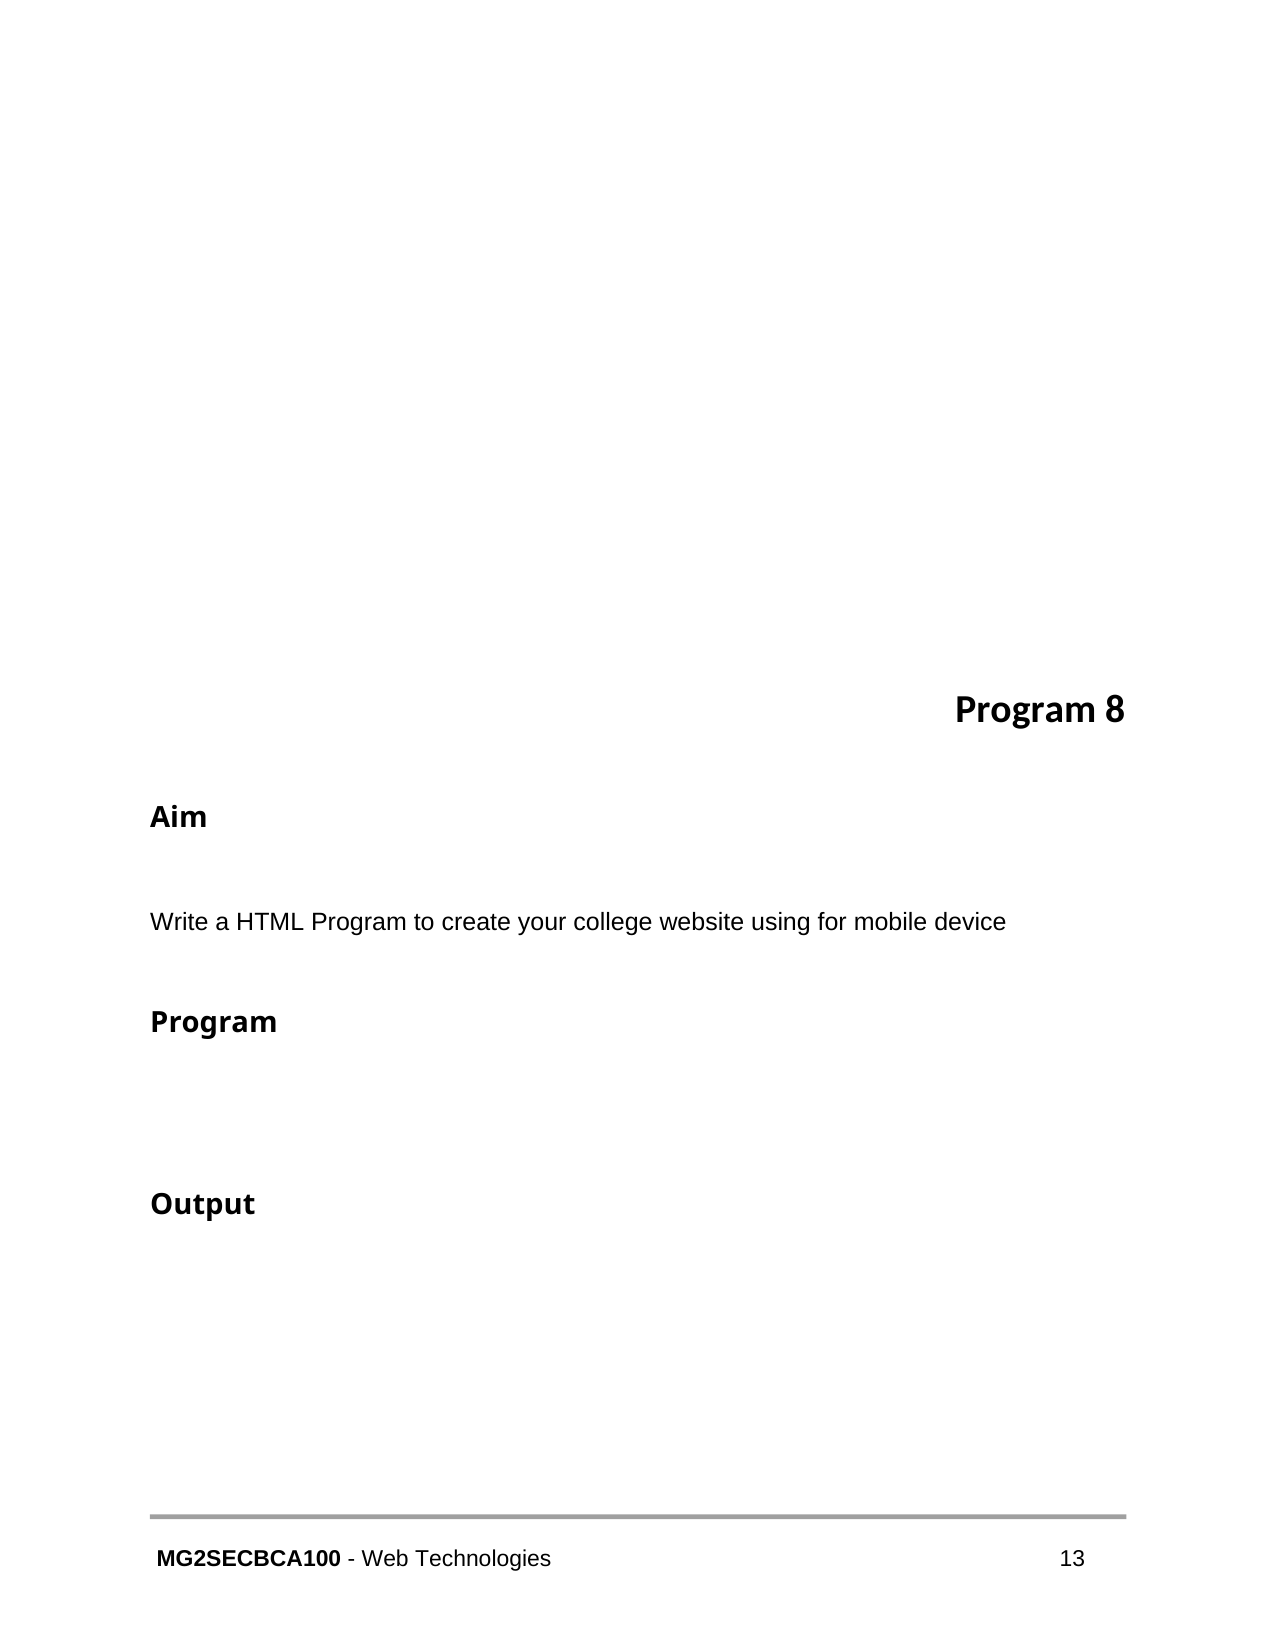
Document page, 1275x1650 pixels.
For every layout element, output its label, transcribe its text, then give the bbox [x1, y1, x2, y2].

table_header [140, 1106, 1110, 1183]
text Write a HTML Program to create your college website using for mobile device [150, 907, 1125, 935]
text Program [150, 1001, 1125, 1041]
text Program 8 [225, 684, 1125, 733]
text Output [150, 1183, 1125, 1223]
text Aim [150, 796, 1125, 836]
